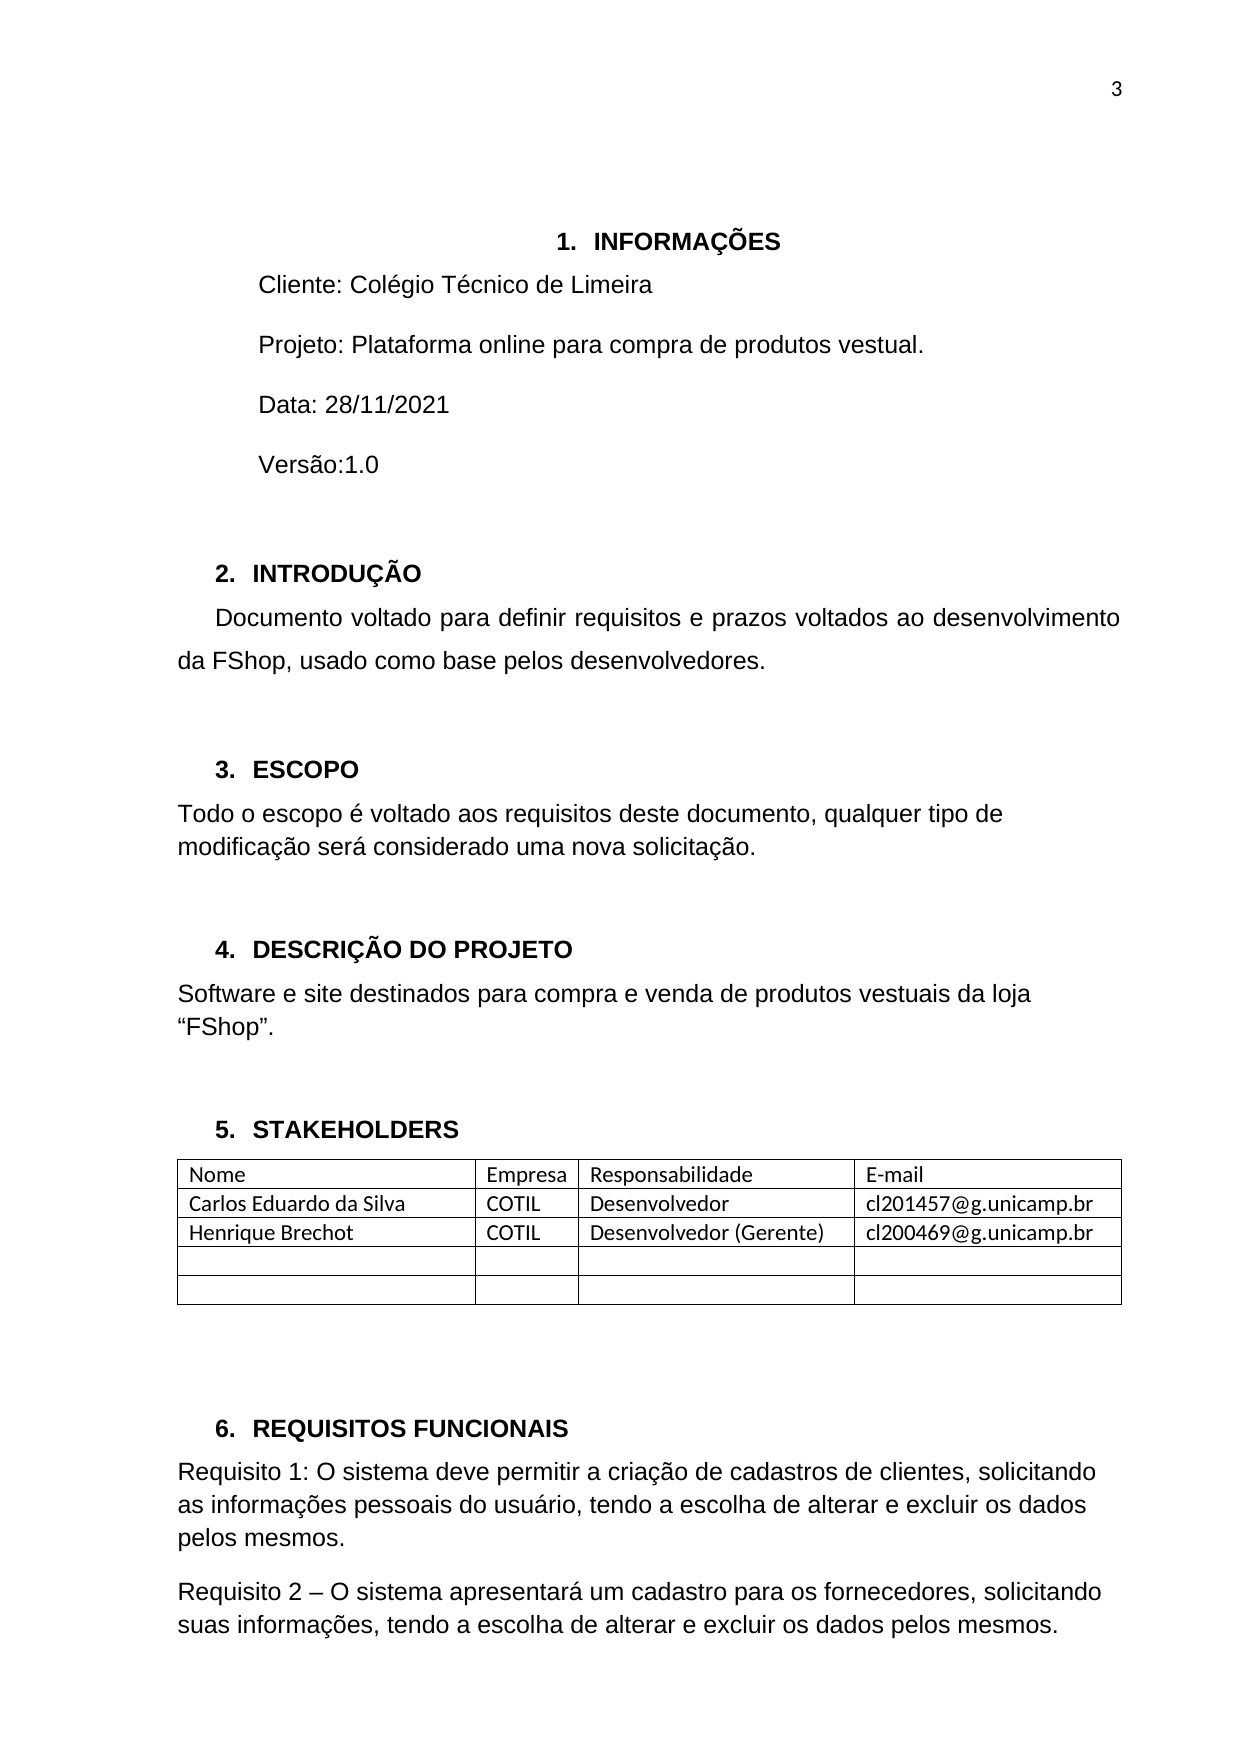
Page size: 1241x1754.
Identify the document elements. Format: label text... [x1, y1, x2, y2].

text Cliente: Colégio Técnico de Limeira [177, 270, 1122, 299]
text Projeto: Plataforma online para compra de produtos vestual. [177, 330, 1122, 359]
subtitle descrição do projeto [215, 936, 1122, 964]
subtitle introdução [215, 559, 1122, 588]
text Requisito 1: O sistema deve permitir a criação de cadastros de clientes, solicitando as informações pessoais do usuário, tendo a escolha de alterar e excluir os dados pelos mesmos. [177, 1457, 1122, 1552]
table_cell [178, 1276, 475, 1304]
text Todo o escopo é voltado aos requisitos deste documento, qualquer tipo de modificação será considerado uma nova solicitação. [177, 799, 1122, 860]
table_cell [476, 1276, 578, 1304]
table_cell [579, 1247, 854, 1275]
table_cell COTIL [476, 1189, 578, 1217]
text Requisito 2 – O sistema apresentará um cadastro para os fornecedores, solicitando suas informações, tendo a escolha de alterar e excluir os dados pelos mesmos. [177, 1577, 1122, 1638]
table_cell [855, 1276, 1121, 1304]
table_cell Carlos Eduardo da Silva [178, 1189, 475, 1217]
text Software e site destinados para compra e venda de produtos vestuais da loja “FShop”. [177, 979, 1122, 1040]
text Data: 28/11/2021 [177, 390, 1122, 419]
table_header Responsabilidade [579, 1160, 854, 1188]
table_cell cl201457@g.unicamp.br [855, 1189, 1121, 1217]
table_cell Desenvolvedor (Gerente) [579, 1218, 854, 1246]
table_cell [579, 1276, 854, 1304]
table_cell COTIL [476, 1218, 578, 1246]
text Documento voltado para definir requisitos e prazos voltados ao desenvolvimento da FShop, usado como base pelos desenvolvedores. [177, 603, 1122, 674]
table_cell [476, 1247, 578, 1275]
table_header E-mail [855, 1160, 1121, 1188]
table_cell [855, 1247, 1121, 1275]
table_header Empresa [476, 1160, 578, 1188]
table_cell Henrique Brechot [178, 1218, 475, 1246]
table_cell cl200469@g.unicamp.br [855, 1218, 1121, 1246]
subtitle REQUISITOS FUNCIONAIS [215, 1414, 1122, 1442]
subtitle stakeholders [215, 1116, 1122, 1144]
text Versão:1.0 [177, 450, 1122, 478]
table_cell Desenvolvedor [579, 1189, 854, 1217]
table_cell [178, 1247, 475, 1275]
subtitle ESCOPO [215, 756, 1122, 784]
subtitle INFORMAÇÕES [215, 227, 1122, 256]
table_header Nome [178, 1160, 475, 1188]
